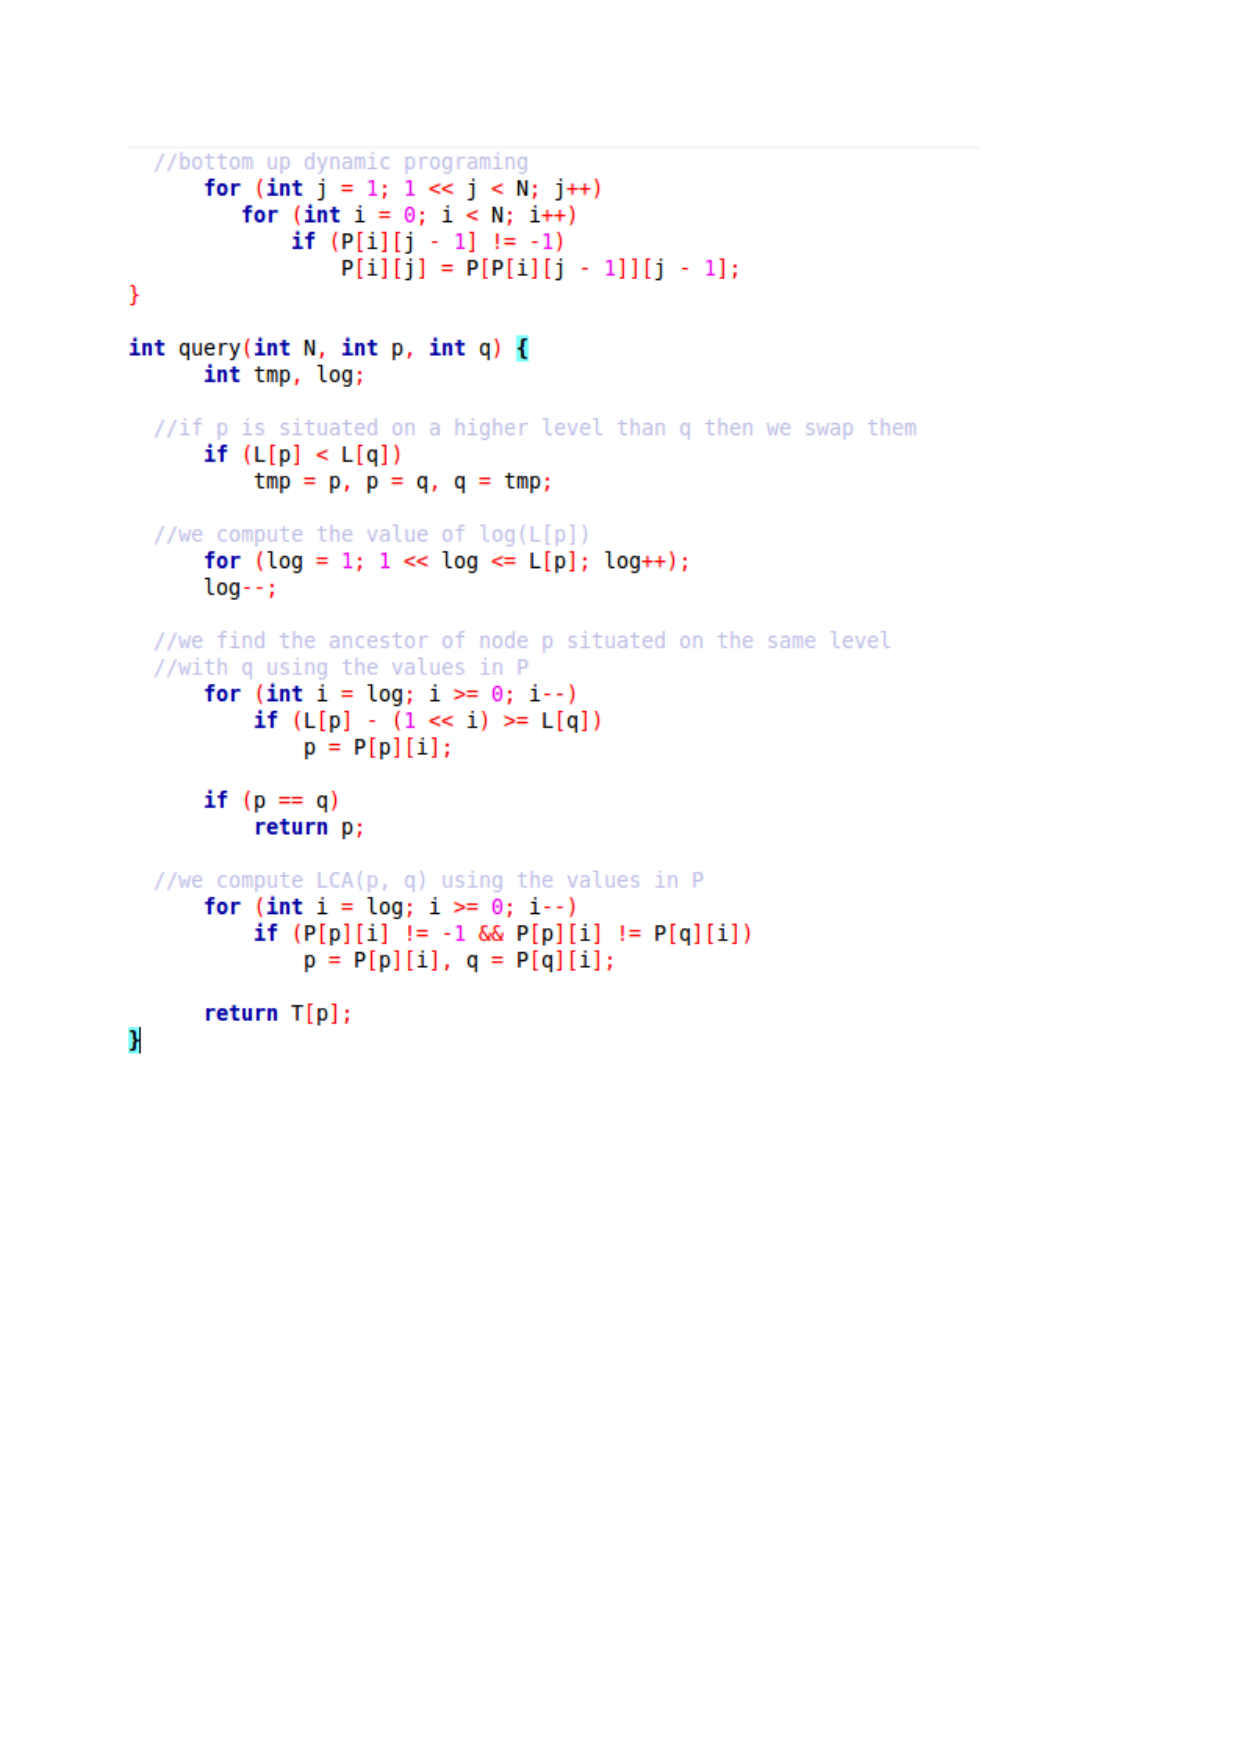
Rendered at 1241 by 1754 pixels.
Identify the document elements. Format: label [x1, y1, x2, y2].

picture [127, 146, 981, 1057]
